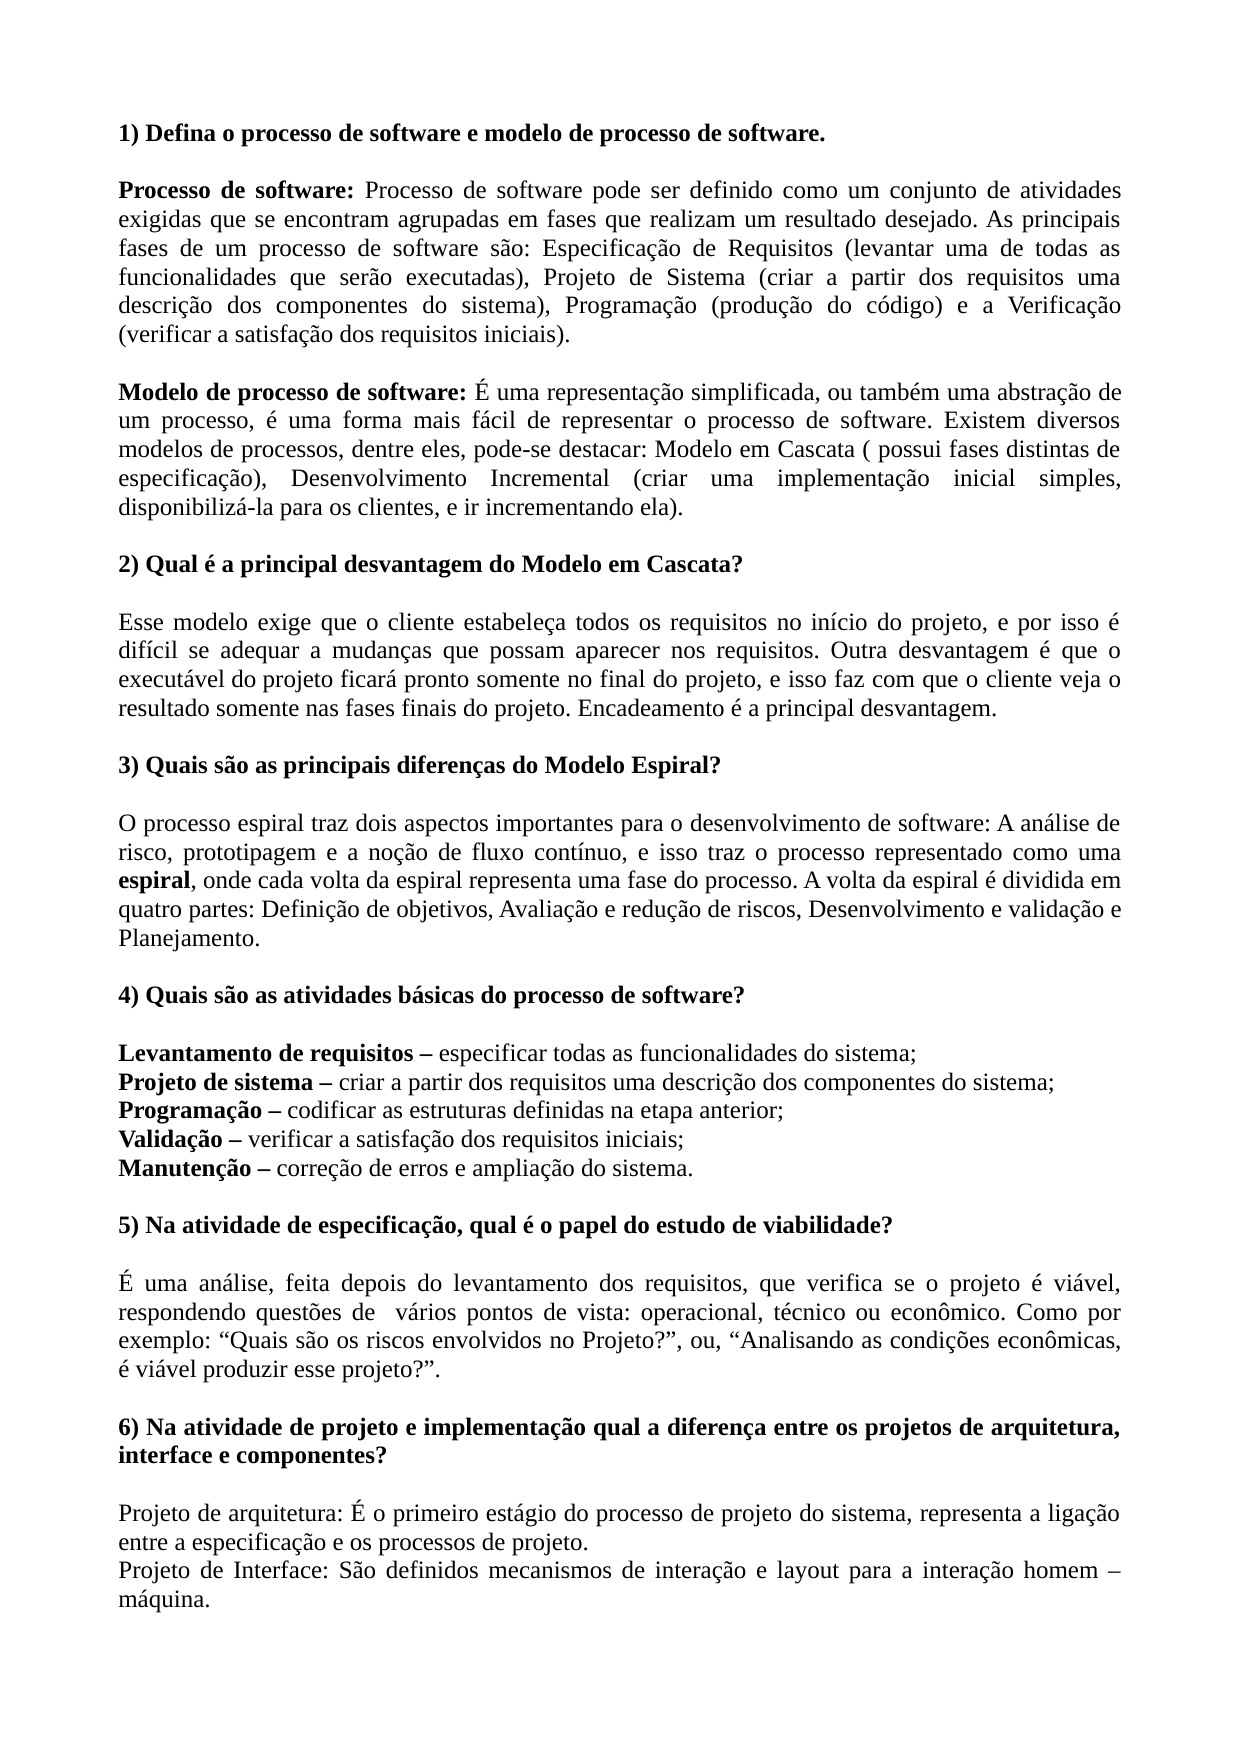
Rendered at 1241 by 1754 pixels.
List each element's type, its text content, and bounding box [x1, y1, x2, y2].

text Projeto de arquitetura: É o primeiro estágio do processo de projeto do sistema, representa a ligação entre a especificação e os processos de projeto. [118, 1498, 1122, 1556]
text Programação – codificar as estruturas definidas na etapa anterior; [118, 1096, 1122, 1124]
text Projeto de Interface: São definidos mecanismos de interação e layout para a interação homem – máquina. [118, 1556, 1122, 1613]
text 6) Na atividade de projeto e implementação qual a diferença entre os projetos de arquitetura, interface e componentes? [118, 1412, 1122, 1469]
text 4) Quais são as atividades básicas do processo de software? [118, 981, 1122, 1009]
text Manutenção – correção de erros e ampliação do sistema. [118, 1153, 1122, 1182]
text O processo espiral traz dois aspectos importantes para o desenvolvimento de software: A análise de risco, prototipagem e a noção de fluxo contínuo, e isso traz o processo representado como uma espiral, onde cada volta da espiral representa uma fase do processo. A volta da espiral é dividida em quatro partes: Definição de objetivos, Avaliação e redução de riscos, Desenvolvimento e validação e Planejamento. [118, 808, 1122, 952]
text 2) Qual é a principal desvantagem do Modelo em Cascata? [118, 549, 1122, 578]
text 5) Na atividade de especificação, qual é o papel do estudo de viabilidade? [118, 1211, 1122, 1239]
text Esse modelo exige que o cliente estabeleça todos os requisitos no início do projeto, e por isso é difícil se adequar a mudanças que possam aparecer nos requisitos. Outra desvantagem é que o executável do projeto ficará pronto somente no final do projeto, e isso faz com que o cliente veja o resultado somente nas fases finais do projeto. Encadeamento é a principal desvantagem. [118, 607, 1122, 722]
text Processo de software: Processo de software pode ser definido como um conjunto de atividades exigidas que se encontram agrupadas em fases que realizam um resultado desejado. As principais fases de um processo de software são: Especificação de Requisitos (levantar uma de todas as funcionalidades que serão executadas), Projeto de Sistema (criar a partir dos requisitos uma descrição dos componentes do sistema), Programação (produção do código) e a Verificação (verificar a satisfação dos requisitos iniciais). [118, 176, 1122, 348]
text 1) Defina o processo de software e modelo de processo de software. [118, 118, 1122, 147]
text Projeto de sistema – criar a partir dos requisitos uma descrição dos componentes do sistema; [118, 1067, 1122, 1096]
text Modelo de processo de software: É uma representação simplificada, ou também uma abstração de um processo, é uma forma mais fácil de representar o processo de software. Existem diversos modelos de processos, dentre eles, pode-se destacar: Modelo em Cascata ( possui fases distintas de especificação), Desenvolvimento Incremental (criar uma implementação inicial simples, disponibilizá-la para os clientes, e ir incrementando ela). [118, 377, 1122, 521]
text Validação – verificar a satisfação dos requisitos iniciais; [118, 1124, 1122, 1153]
text É uma análise, feita depois do levantamento dos requisitos, que verifica se o projeto é viável, respondendo questões de vários pontos de vista: operacional, técnico ou econômico. Como por exemplo: “Quais são os riscos envolvidos no Projeto?”, ou, “Analisando as condições econômicas, é viável produzir esse projeto?”. [118, 1268, 1122, 1383]
text Levantamento de requisitos – especificar todas as funcionalidades do sistema; [118, 1038, 1122, 1067]
text 3) Quais são as principais diferenças do Modelo Espiral? [118, 751, 1122, 779]
